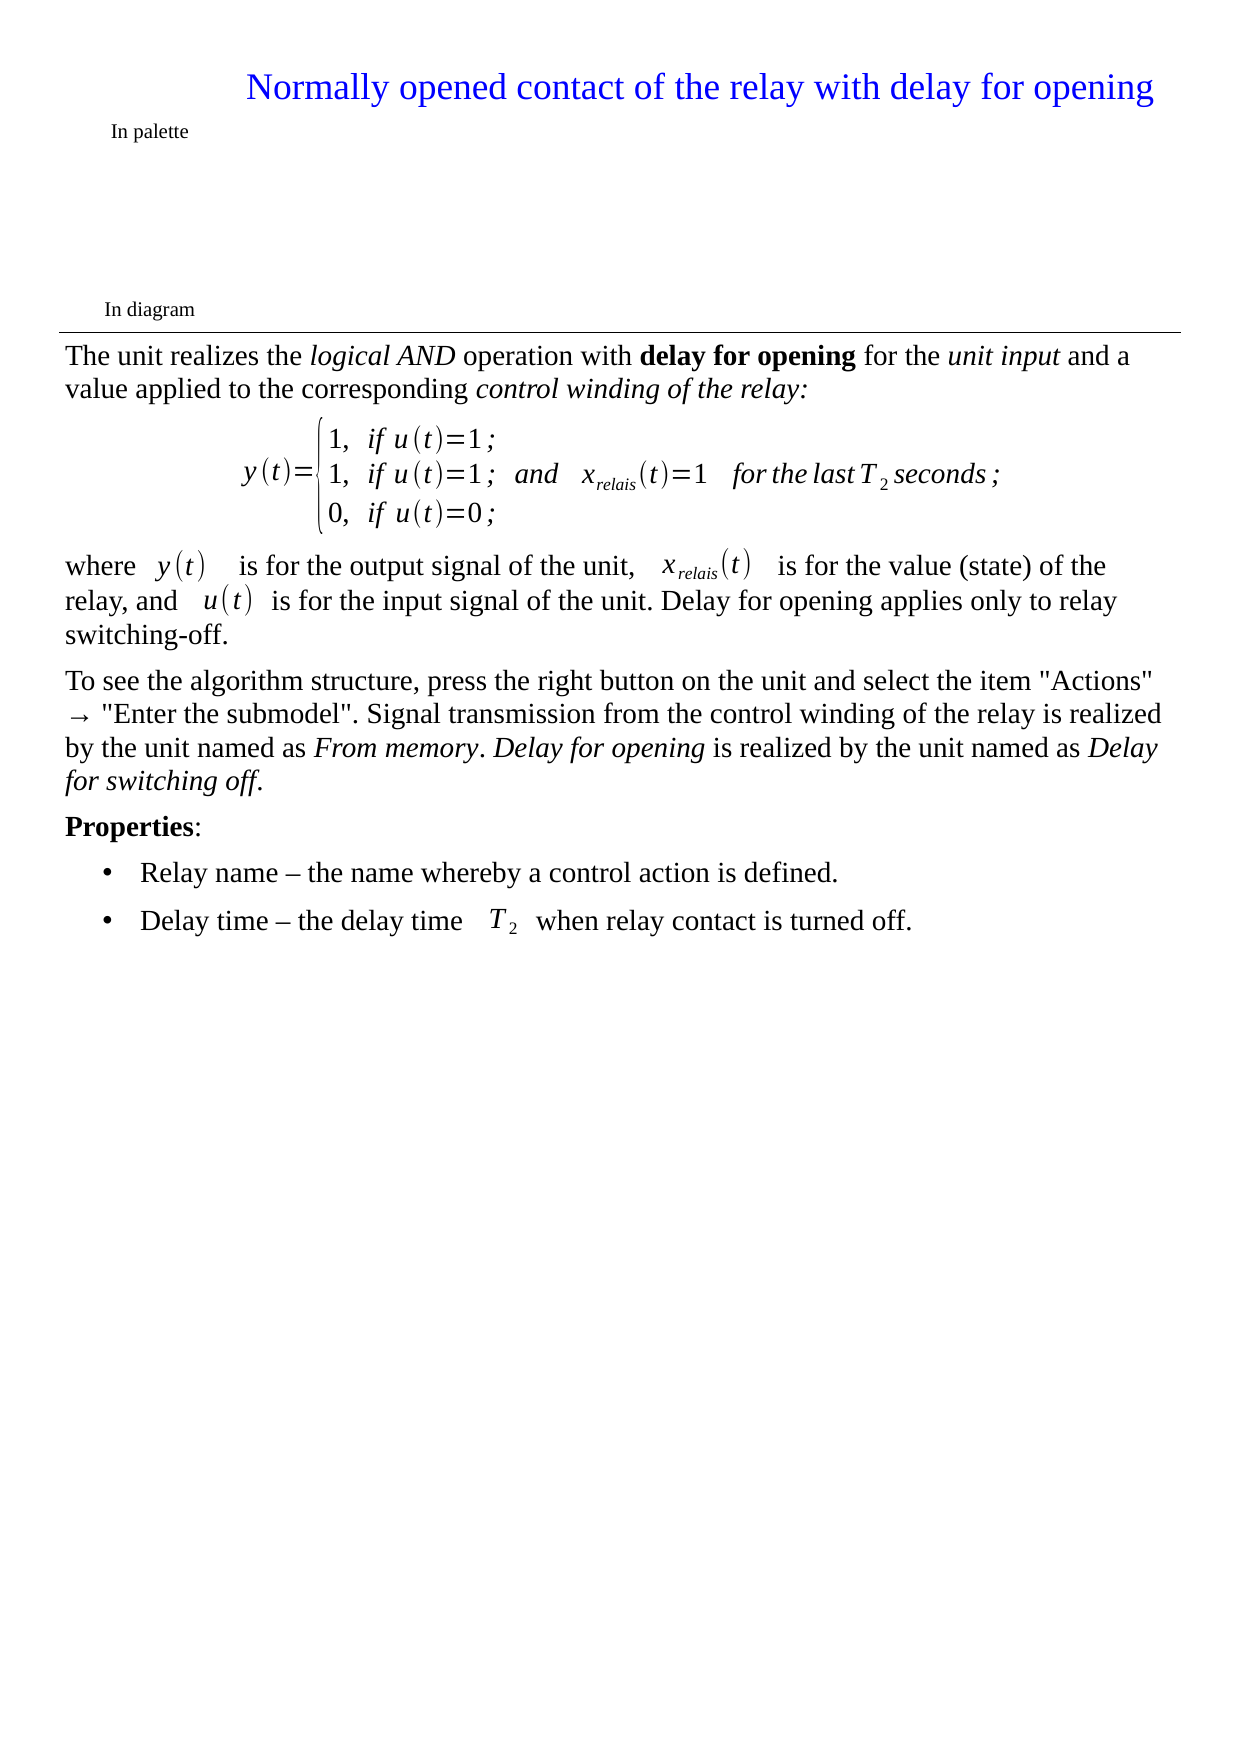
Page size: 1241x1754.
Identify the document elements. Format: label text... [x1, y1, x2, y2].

table_cell The unit realizes the logical AND operation with delay for opening for the unit input and a value applied to the corresponding control winding of the relay: where is for the output signal of the unit, is for the value (state) of the relay, and is for the input signal of the unit. Delay for opening applies only to relay switching-off. To see the algorithm structure, press the right button on the unit and select the item "Actions" → "Enter the submodel". Signal transmission from the control winding of the relay is realized by the unit named as From memory. Delay for opening is realized by the unit named as Delay for switching off. Properties: Relay name – the name whereby a control action is defined. Delay time – the delay time when relay contact is turned off. [59, 333, 1181, 957]
table_header Normally opened contact of the relay with delay for opening [240, 59, 1181, 114]
table_cell In diagram [59, 292, 240, 332]
table_cell [240, 154, 1181, 292]
table_cell In palette [59, 114, 240, 154]
table_cell [240, 292, 1181, 332]
table_cell [240, 114, 1181, 154]
table_cell [59, 154, 240, 292]
table_header [59, 59, 240, 114]
